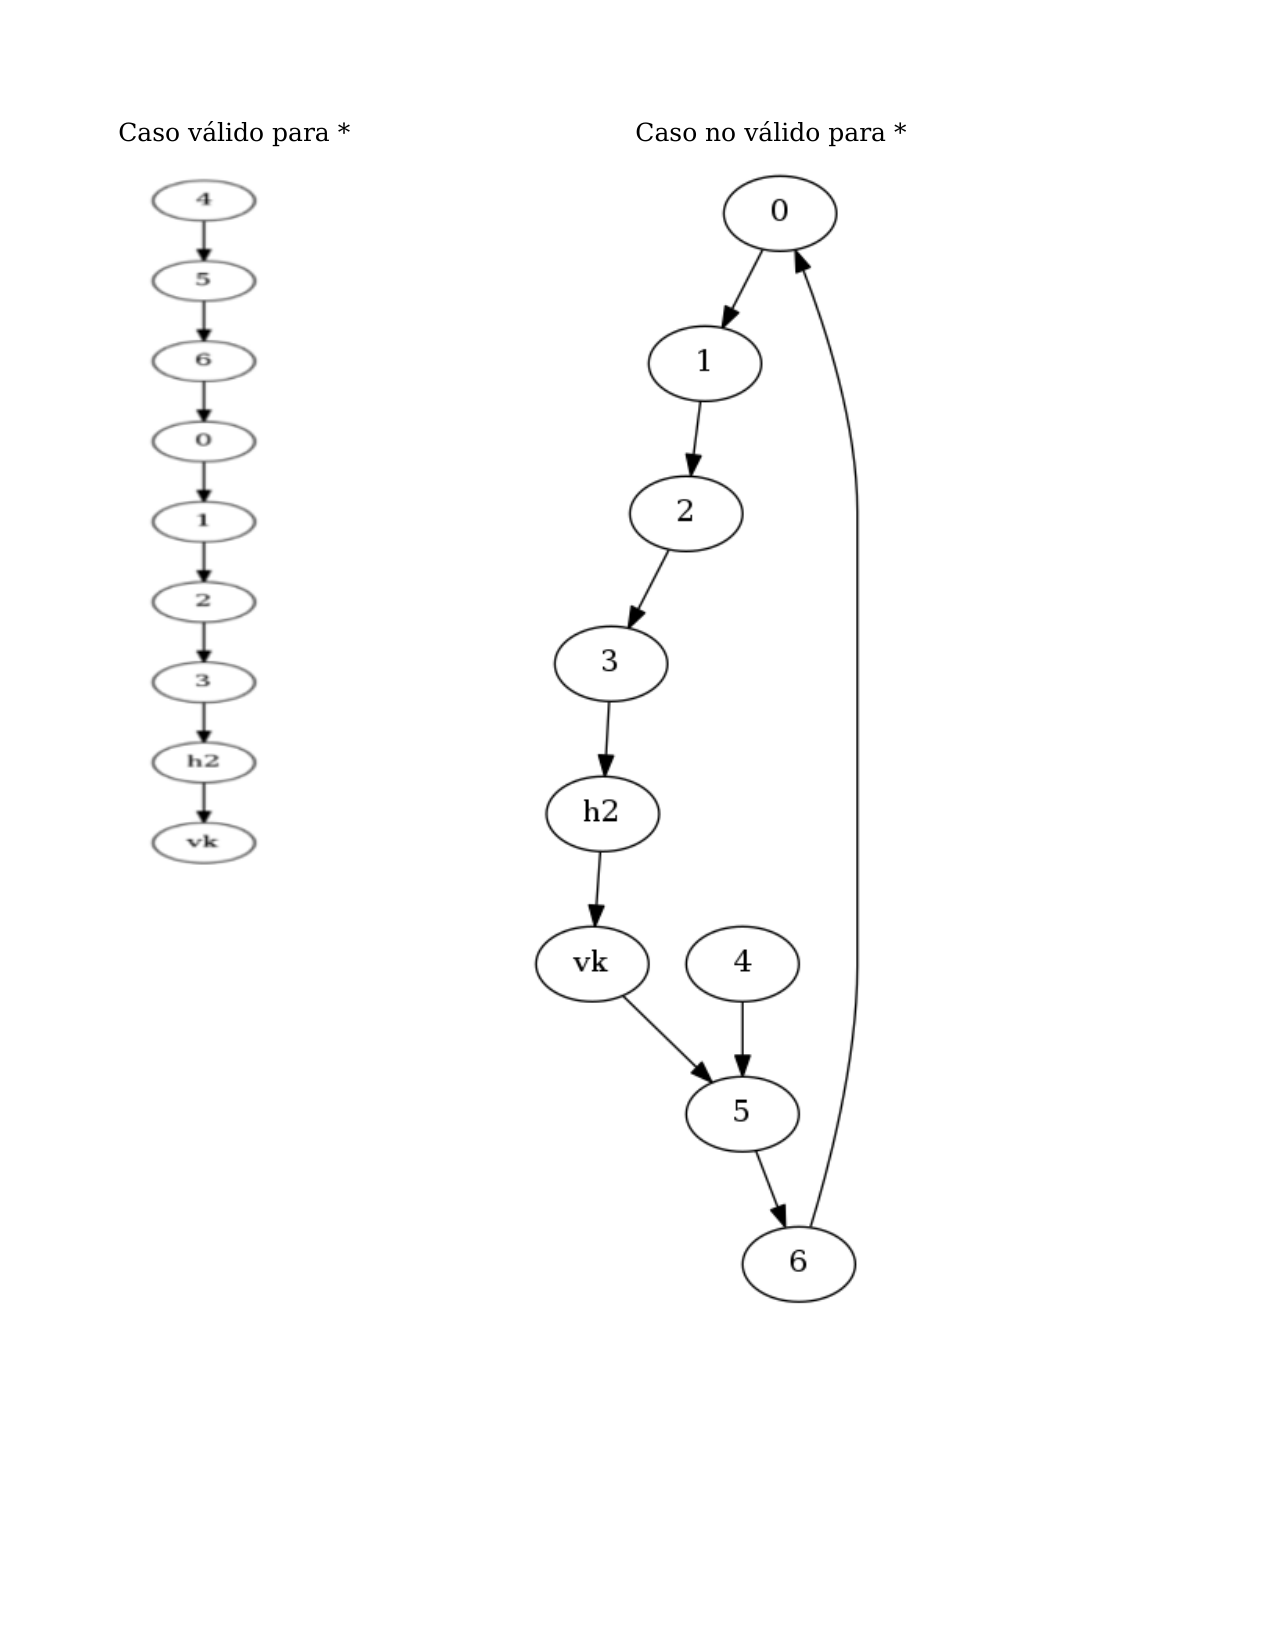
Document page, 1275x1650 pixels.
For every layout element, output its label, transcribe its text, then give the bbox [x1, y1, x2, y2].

text Caso válido para * Caso no válido para * [118, 118, 1157, 147]
picture [146, 177, 263, 868]
picture [528, 168, 866, 1311]
